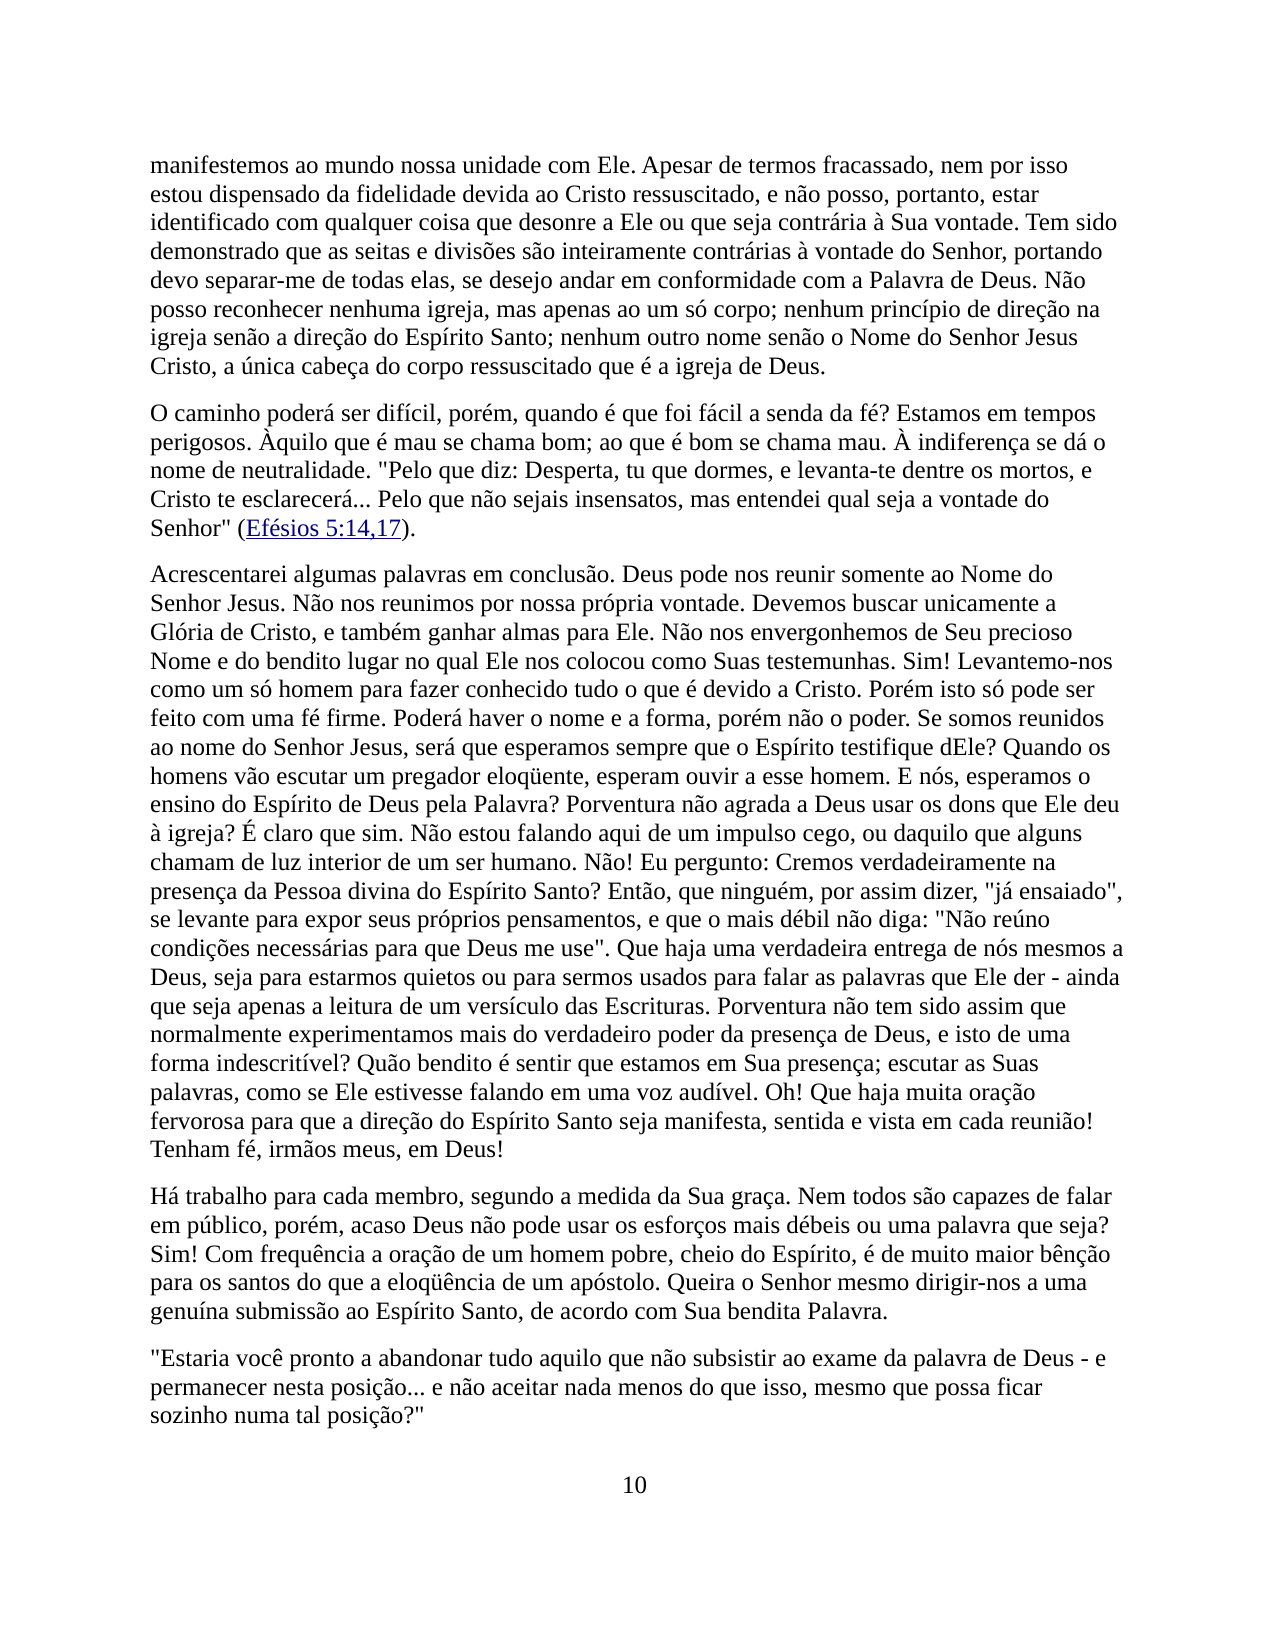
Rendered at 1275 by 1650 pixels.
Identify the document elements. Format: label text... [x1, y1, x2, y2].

text manifestemos ao mundo nossa unidade com Ele. Apesar de termos fracassado, nem por isso estou dispensado da fidelidade devida ao Cristo ressuscitado, e não posso, portanto, estar identificado com qualquer coisa que desonre a Ele ou que seja contrária à Sua vontade. Tem sido demonstrado que as seitas e divisões são inteiramente contrárias à vontade do Senhor, portando devo separar-me de todas elas, se desejo andar em conformidade com a Palavra de Deus. Não posso reconhecer nenhuma igreja, mas apenas ao um só corpo; nenhum princípio de direção na igreja senão a direção do Espírito Santo; nenhum outro nome senão o Nome do Senhor Jesus Cristo, a única cabeça do corpo ressuscitado que é a igreja de Deus. [150, 150, 1125, 380]
text Acrescentarei algumas palavras em conclusão. Deus pode nos reunir somente ao Nome do Senhor Jesus. Não nos reunimos por nossa própria vontade. Devemos buscar unicamente a Glória de Cristo, e também ganhar almas para Ele. Não nos envergonhemos de Seu precioso Nome e do bendito lugar no qual Ele nos colocou como Suas testemunhas. Sim! Levantemo-nos como um só homem para fazer conhecido tudo o que é devido a Cristo. Porém isto só pode ser feito com uma fé firme. Poderá haver o nome e a forma, porém não o poder. Se somos reunidos ao nome do Senhor Jesus, será que esperamos sempre que o Espírito testifique dEle? Quando os homens vão escutar um pregador eloqüente, esperam ouvir a esse homem. E nós, esperamos o ensino do Espírito de Deus pela Palavra? Porventura não agrada a Deus usar os dons que Ele deu à igreja? É claro que sim. Não estou falando aqui de um impulso cego, ou daquilo que alguns chamam de luz interior de um ser humano. Não! Eu pergunto: Cremos verdadeiramente na presença da Pessoa divina do Espírito Santo? Então, que ninguém, por assim dizer, "já ensaiado", se levante para expor seus próprios pensamentos, e que o mais débil não diga: "Não reúno condições necessárias para que Deus me use". Que haja uma verdadeira entrega de nós mesmos a Deus, seja para estarmos quietos ou para sermos usados para falar as palavras que Ele der - ainda que seja apenas a leitura de um versículo das Escrituras. Porventura não tem sido assim que normalmente experimentamos mais do verdadeiro poder da presença de Deus, e isto de uma forma indescritível? Quão bendito é sentir que estamos em Sua presença; escutar as Suas palavras, como se Ele estivesse falando em uma voz audível. Oh! Que haja muita oração fervorosa para que a direção do Espírito Santo seja manifesta, sentida e vista em cada reunião! Tenham fé, irmãos meus, em Deus! [150, 559, 1125, 1163]
text O caminho poderá ser difícil, porém, quando é que foi fácil a senda da fé? Estamos em tempos perigosos. Àquilo que é mau se chama bom; ao que é bom se chama mau. À indiferença se dá o nome de neutralidade. "Pelo que diz: Desperta, tu que dormes, e levanta-te dentre os mortos, e Cristo te esclarecerá... Pelo que não sejais insensatos, mas entendei qual seja a vontade do Senhor" (Efésios 5:14,17). [150, 398, 1125, 542]
text "Estaria você pronto a abandonar tudo aquilo que não subsistir ao exame da palavra de Deus - e permanecer nesta posição... e não aceitar nada menos do que isso, mesmo que possa ficar sozinho numa tal posição?" [150, 1343, 1125, 1429]
text Há trabalho para cada membro, segundo a medida da Sua graça. Nem todos são capazes de falar em público, porém, acaso Deus não pode usar os esforços mais débeis ou uma palavra que seja? Sim! Com frequência a oração de um homem pobre, cheio do Espírito, é de muito maior bênção para os santos do que a eloqüência de um apóstolo. Queira o Senhor mesmo dirigir-nos a uma genuína submissão ao Espírito Santo, de acordo com Sua bendita Palavra. [150, 1181, 1125, 1325]
